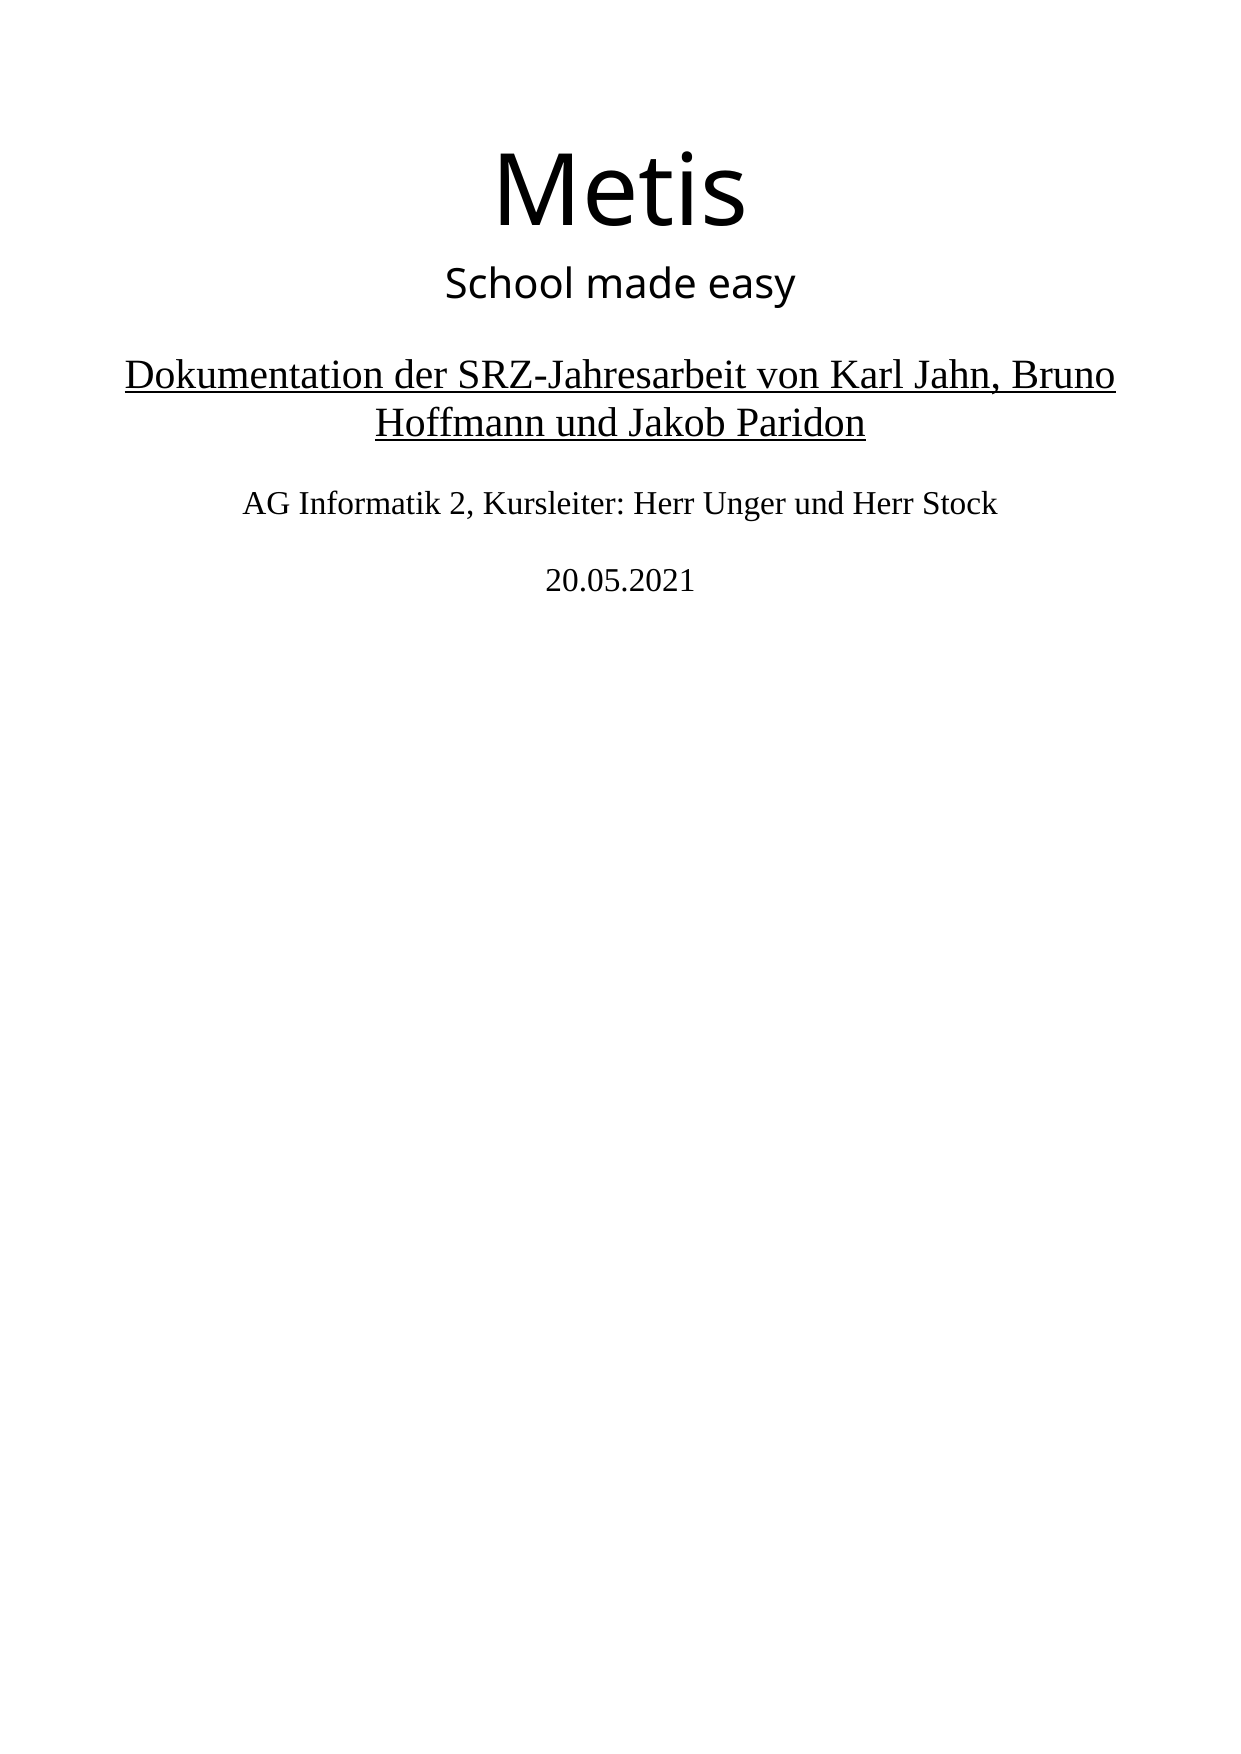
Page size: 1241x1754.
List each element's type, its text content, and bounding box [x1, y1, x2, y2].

text AG Informatik 2, Kursleiter: Herr Unger und Herr Stock [118, 484, 1122, 522]
text Dokumentation der SRZ-Jahresarbeit von Karl Jahn, Bruno Hoffmann und Jakob Paridon [118, 349, 1122, 445]
text Metis [118, 118, 1122, 254]
text School made easy [118, 254, 1122, 311]
text 20.05.2021 [118, 560, 1122, 599]
